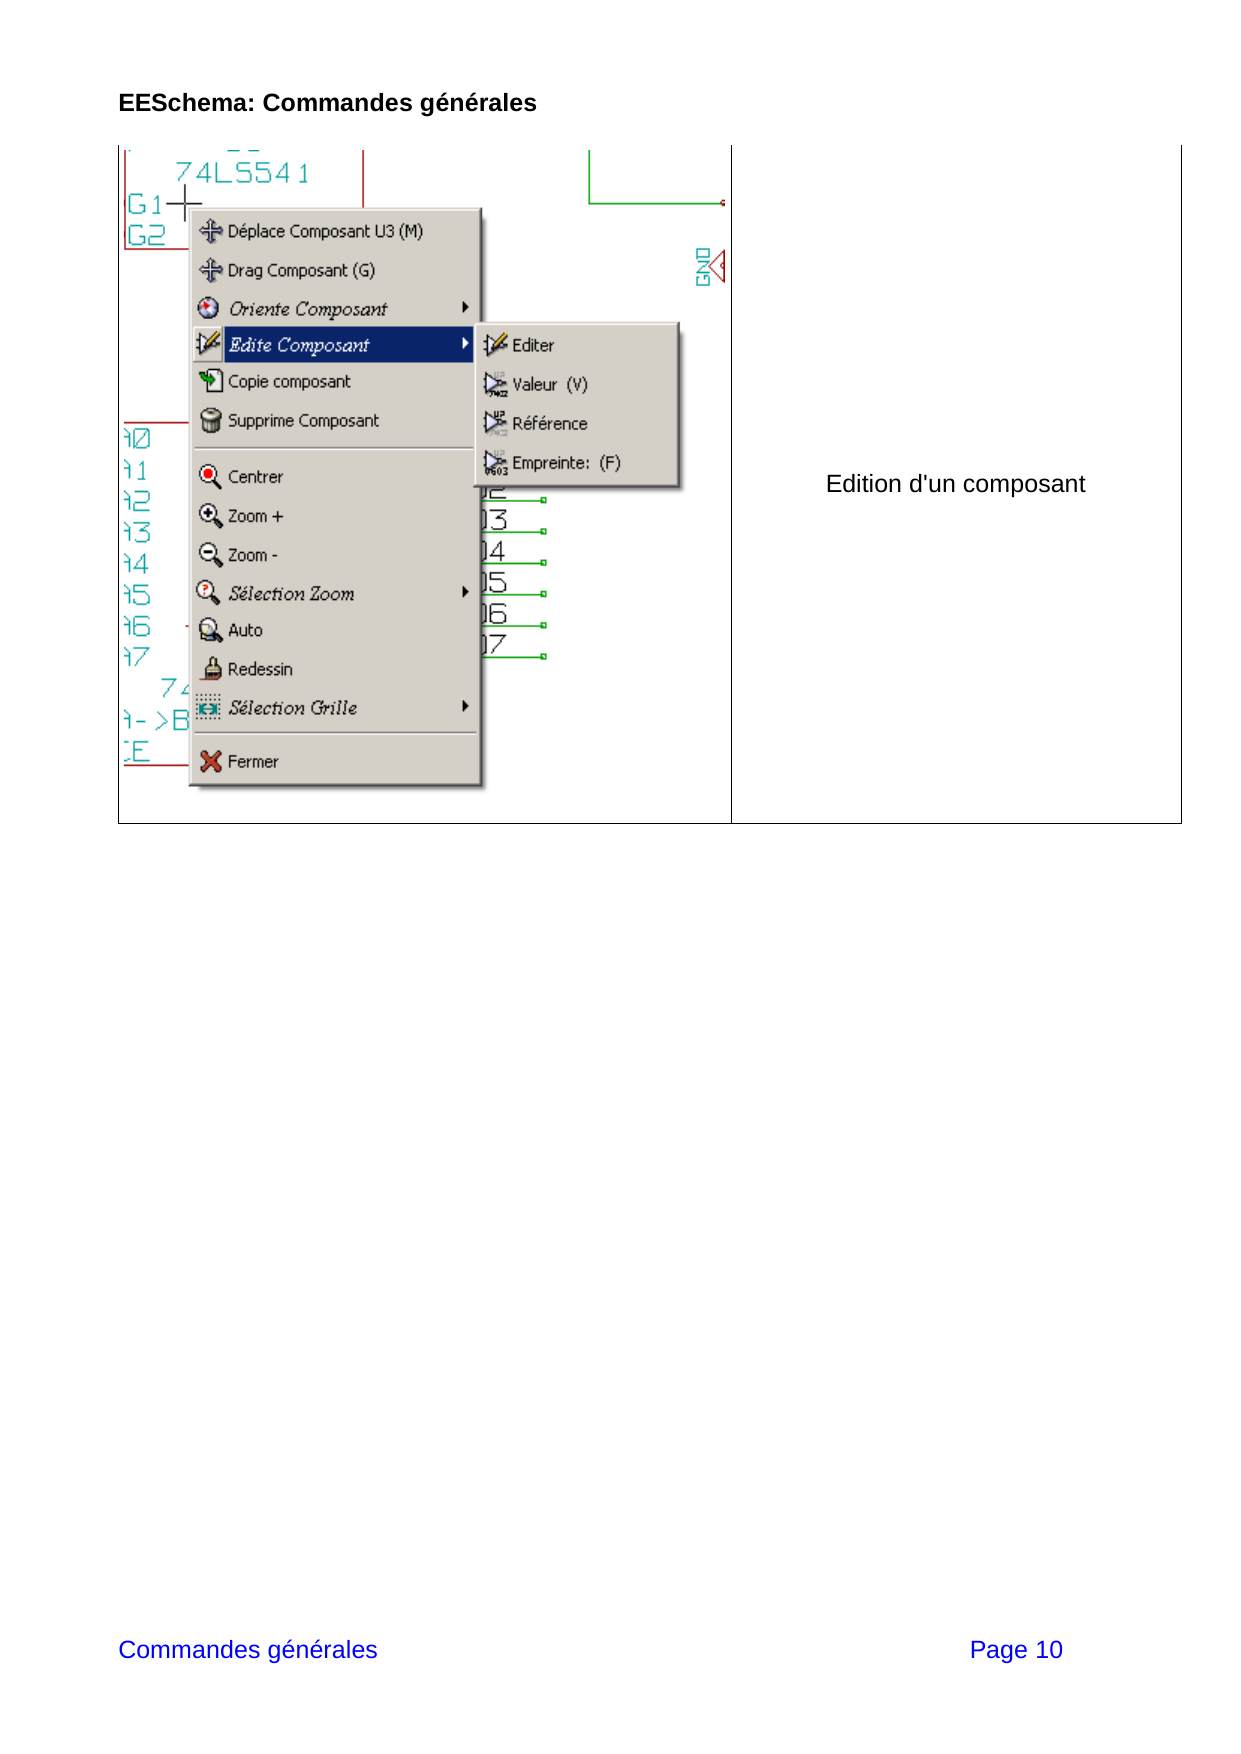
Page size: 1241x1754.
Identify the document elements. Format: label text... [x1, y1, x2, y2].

table_cell Edition d'un composant [732, 145, 1181, 823]
picture [123, 150, 725, 818]
table_cell [119, 145, 731, 823]
